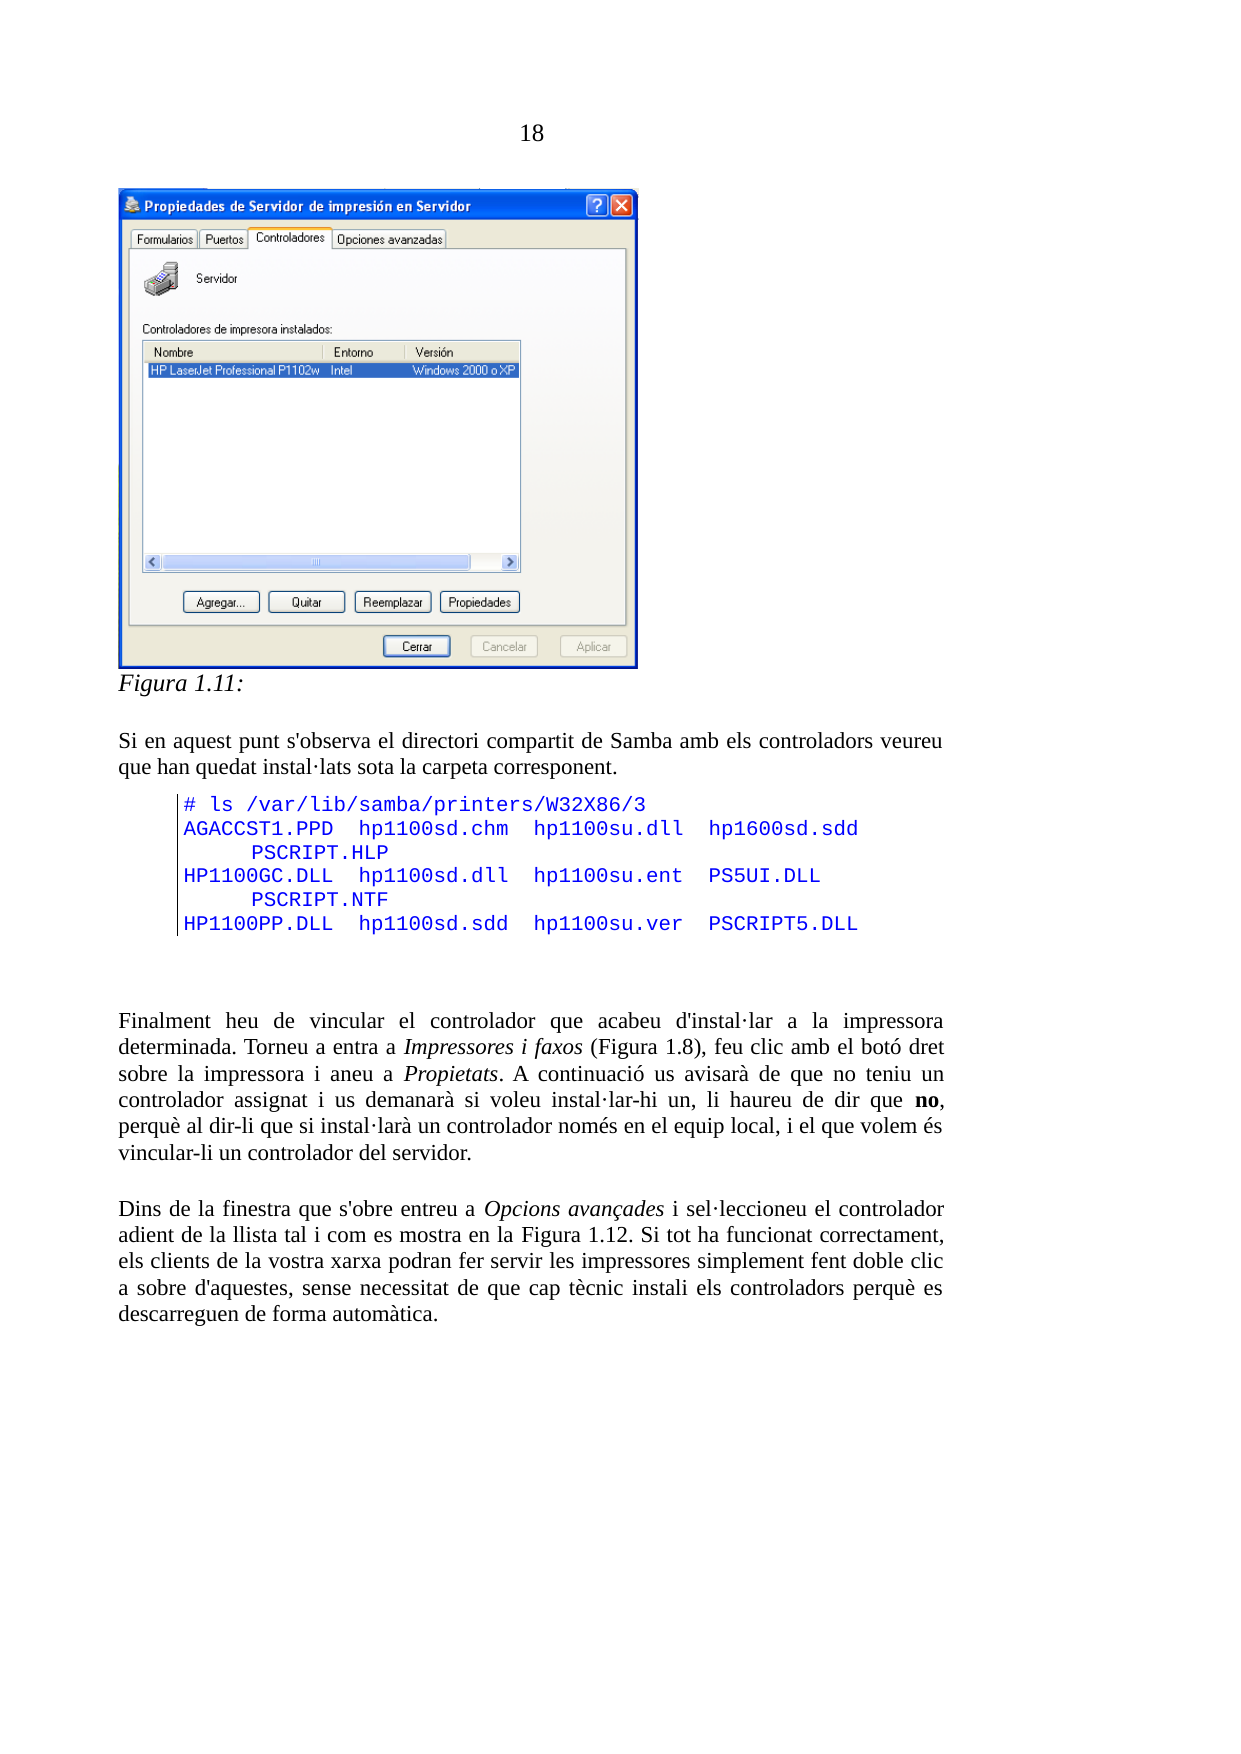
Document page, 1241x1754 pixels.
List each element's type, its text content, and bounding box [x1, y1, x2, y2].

text HP1100PP.DLL hp1100sd.sdd hp1100su.ver PSCRIPT5.DLL [178, 913, 886, 936]
text Figura 1.11: [118, 669, 639, 697]
text Si en aquest punt s'observa el directori compartit de Samba amb els controladors veureu que han quedat instal·lats sota la carpeta corresponent. [118, 727, 945, 779]
text Finalment heu de vincular el controlador que acabeu d'instal·lar a la impressora determinada. Torneu a entra a Impressores i faxos (Figura 1.8), feu clic amb el botó dret sobre la impressora i aneu a Propietats. A continuació us avisarà de que no teniu un controlador assignat i us demanarà si voleu instal·lar-hi un, li haureu de dir que no, perquè al dir-li que si instal·larà un controlador només en el equip local, i el que volem és vincular-li un controlador del servidor. [118, 1007, 945, 1165]
picture [118, 188, 639, 669]
text # ls /var/lib/samba/printers/W32X86/3 [178, 794, 886, 818]
text HP1100GC.DLL hp1100sd.dll hp1100su.ent PS5UI.DLL PSCRIPT.NTF [178, 865, 886, 913]
text AGACCST1.PPD hp1100sd.chm hp1100su.dll hp1600sd.sdd PSCRIPT.HLP [178, 818, 886, 865]
text Dins de la finestra que s'obre entreu a Opcions avançades i sel·leccioneu el controlador adient de la llista tal i com es mostra en la Figura 1.12. Si tot ha funcionat correctament, els clients de la vostra xarxa podran fer servir les impressores simplement fent doble clic a sobre d'aquestes, sense necessitat de que cap tècnic instali els controladors perquè es descarreguen de forma automàtica. [118, 1195, 945, 1326]
